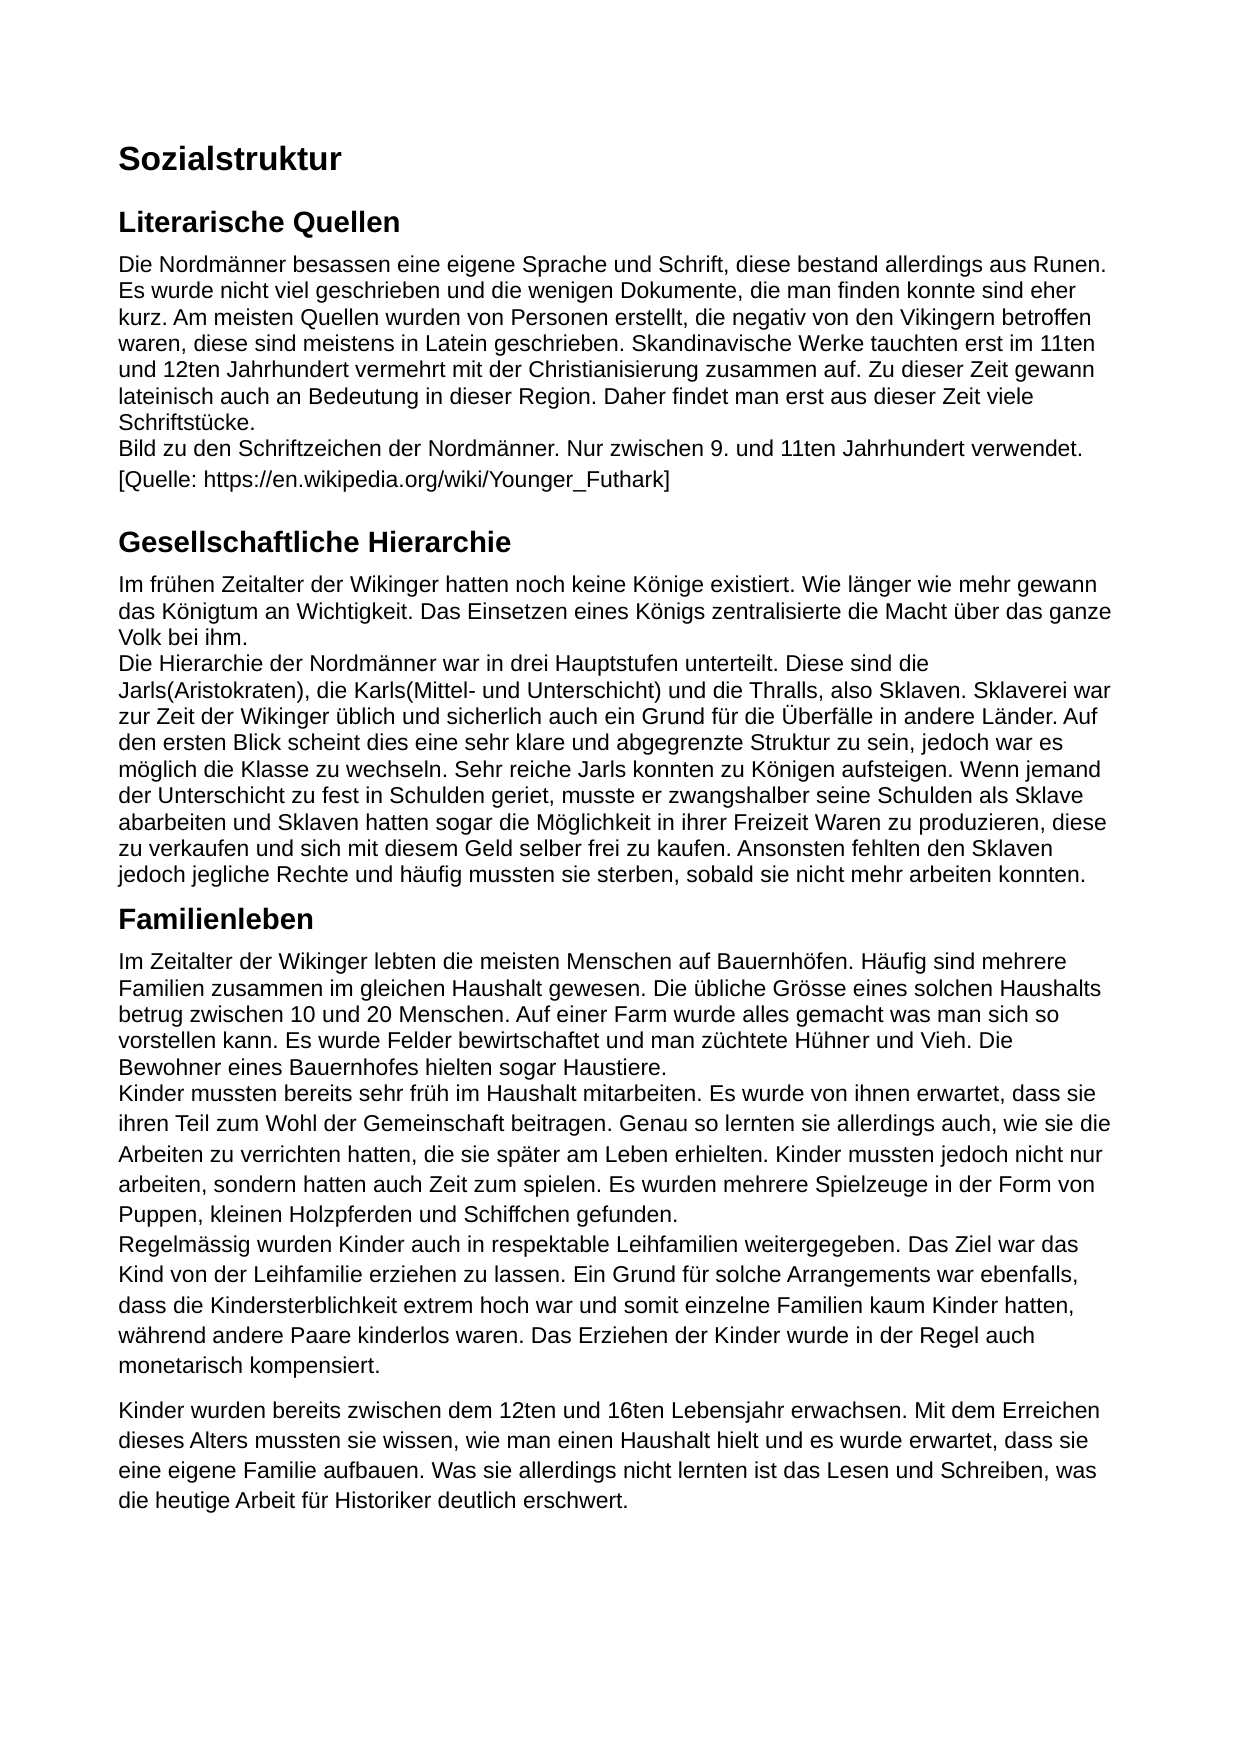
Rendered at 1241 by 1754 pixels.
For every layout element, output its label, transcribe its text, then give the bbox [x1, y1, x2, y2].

text Im frühen Zeitalter der Wikinger hatten noch keine Könige existiert. Wie länger wie mehr gewann das Königtum an Wichtigkeit. Das Einsetzen eines Königs zentralisierte die Macht über das ganze Volk bei ihm. Die Hierarchie der Nordmänner war in drei Hauptstufen unterteilt. Diese sind die Jarls(Aristokraten), die Karls(Mittel- und Unterschicht) und die Thralls, also Sklaven. Sklaverei war zur Zeit der Wikinger üblich und sicherlich auch ein Grund für die Überfälle in andere Länder. Auf den ersten Blick scheint dies eine sehr klare und abgegrenzte Struktur zu sein, jedoch war es möglich die Klasse zu wechseln. Sehr reiche Jarls konnten zu Königen aufsteigen. Wenn jemand der Unterschicht zu fest in Schulden geriet, musste er zwangshalber seine Schulden als Sklave abarbeiten und Sklaven hatten sogar die Möglichkeit in ihrer Freizeit Waren zu produzieren, diese zu verkaufen und sich mit diesem Geld selber frei zu kaufen. Ansonsten fehlten den Sklaven jedoch jegliche Rechte und häufig mussten sie sterben, sobald sie nicht mehr arbeiten konnten. [118, 571, 1122, 887]
text Im Zeitalter der Wikinger lebten die meisten Menschen auf Bauernhöfen. Häufig sind mehrere Familien zusammen im gleichen Haushalt gewesen. Die übliche Grösse eines solchen Haushalts betrug zwischen 10 und 20 Menschen. Auf einer Farm wurde alles gemacht was man sich so vorstellen kann. Es wurde Felder bewirtschaftet und man züchtete Hühner und Vieh. Die Bewohner eines Bauernhofes hielten sogar Haustiere. [118, 948, 1122, 1080]
subtitle Familienleben [118, 902, 1122, 936]
subtitle Sozialstruktur [118, 139, 1122, 178]
text Kinder mussten bereits sehr früh im Haushalt mitarbeiten. Es wurde von ihnen erwartet, dass sie ihren Teil zum Wohl der Gemeinschaft beitragen. Genau so lernten sie allerdings auch, wie sie die Arbeiten zu verrichten hatten, die sie später am Leben erhielten. Kinder mussten jedoch nicht nur arbeiten, sondern hatten auch Zeit zum spielen. Es wurden mehrere Spielzeuge in der Form von Puppen, kleinen Holzpferden und Schiffchen gefunden. Regelmässig wurden Kinder auch in respektable Leihfamilien weitergegeben. Das Ziel war das Kind von der Leihfamilie erziehen zu lassen. Ein Grund für solche Arrangements war ebenfalls, dass die Kindersterblichkeit extrem hoch war und somit einzelne Familien kaum Kinder hatten, während andere Paare kinderlos waren. Das Erziehen der Kinder wurde in der Regel auch monetarisch kompensiert. [118, 1080, 1122, 1378]
text Kinder wurden bereits zwischen dem 12ten und 16ten Lebensjahr erwachsen. Mit dem Erreichen dieses Alters mussten sie wissen, wie man einen Haushalt hielt und es wurde erwartet, dass sie eine eigene Familie aufbauen. Was sie allerdings nicht lernten ist das Lesen und Schreiben, was die heutige Arbeit für Historiker deutlich erschwert. [118, 1397, 1122, 1514]
subtitle Gesellschaftliche Hierarchie [118, 525, 1122, 559]
text Bild zu den Schriftzeichen der Nordmänner. Nur zwischen 9. und 11ten Jahrhundert verwendet. [Quelle: https://en.wikipedia.org/wiki/Younger_Futhark] [118, 435, 1122, 492]
subtitle Literarische Quellen [118, 205, 1122, 238]
text Die Nordmänner besassen eine eigene Sprache und Schrift, diese bestand allerdings aus Runen. Es wurde nicht viel geschrieben und die wenigen Dokumente, die man finden konnte sind eher kurz. Am meisten Quellen wurden von Personen erstellt, die negativ von den Vikingern betroffen waren, diese sind meistens in Latein geschrieben. Skandinavische Werke tauchten erst im 11ten und 12ten Jahrhundert vermehrt mit der Christianisierung zusammen auf. Zu dieser Zeit gewann lateinisch auch an Bedeutung in dieser Region. Daher findet man erst aus dieser Zeit viele Schriftstücke. [118, 251, 1122, 435]
